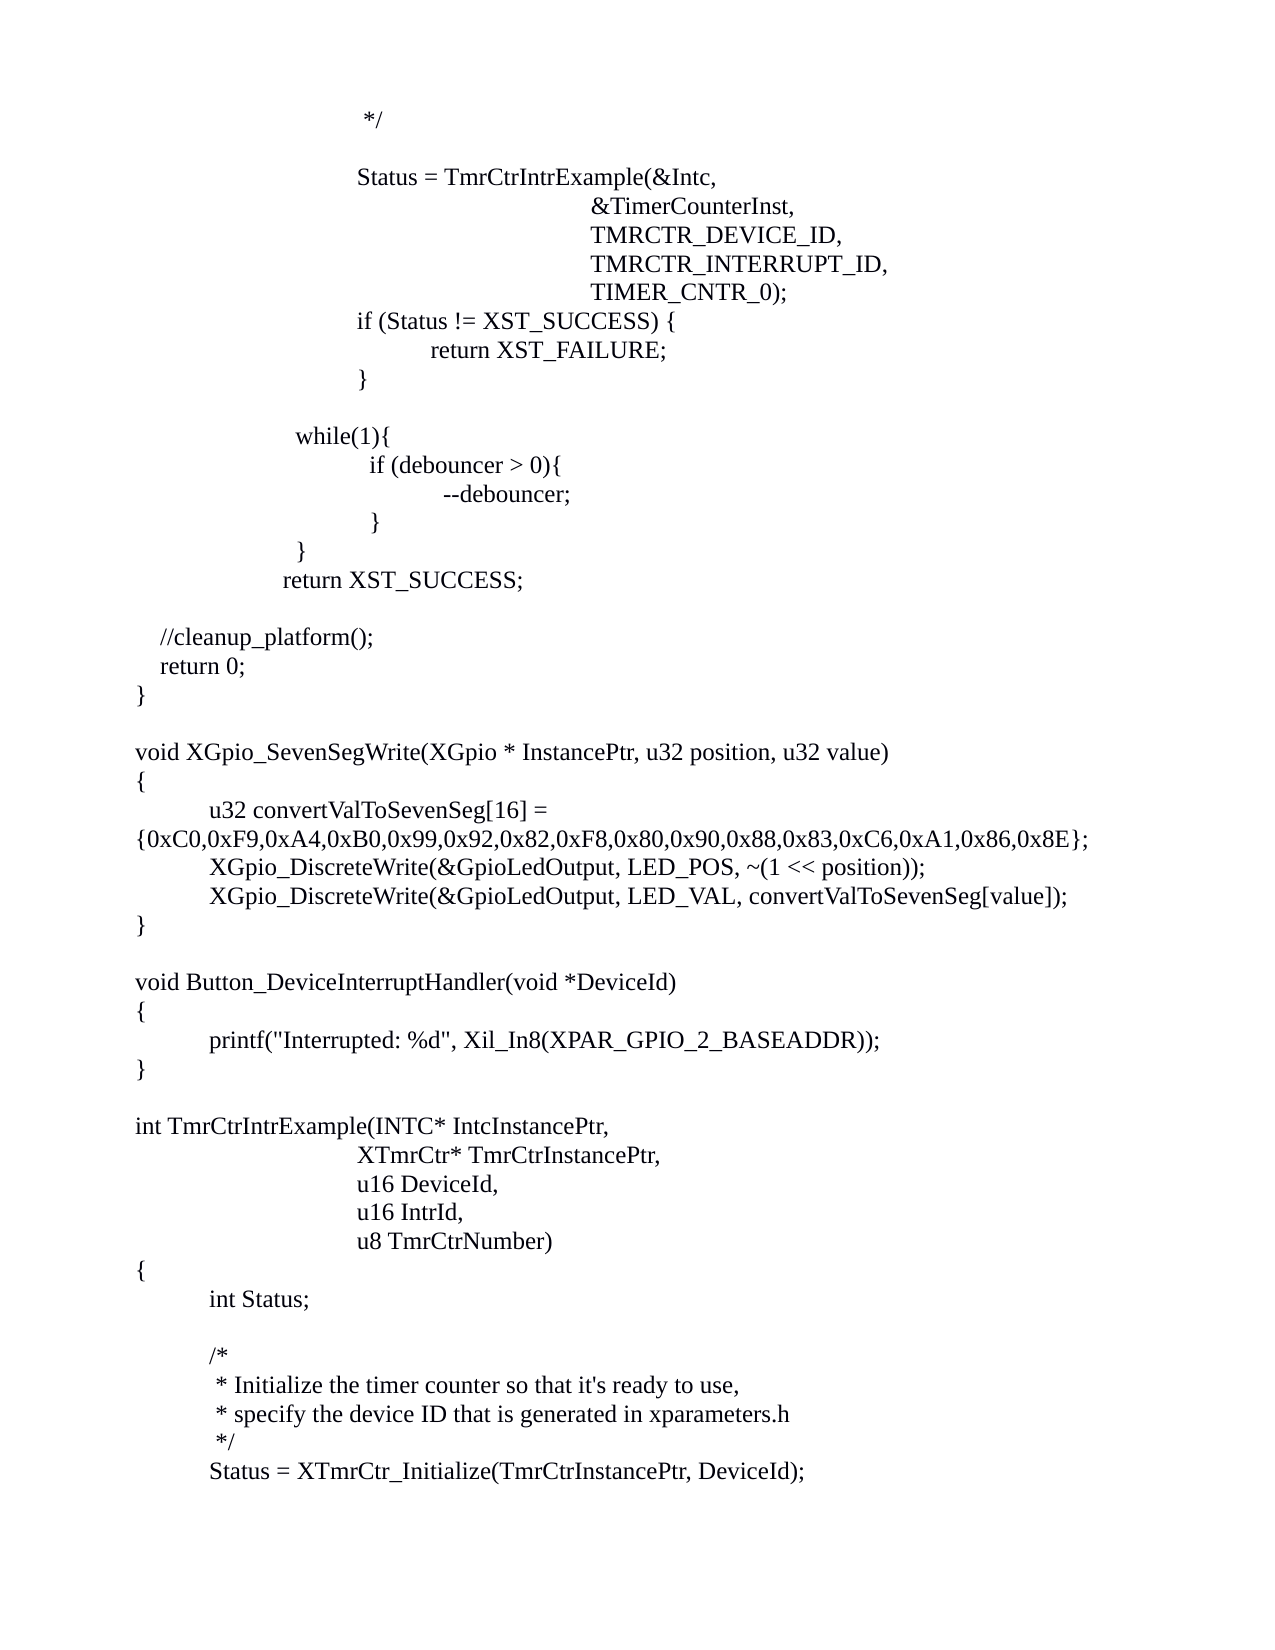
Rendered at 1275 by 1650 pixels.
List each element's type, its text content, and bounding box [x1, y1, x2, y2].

list printf("Interrupted: %d", Xil_In8(XPAR_GPIO_2_BASEADDR)); [135, 1025, 1125, 1054]
list */ [135, 105, 1125, 134]
list { [135, 996, 1125, 1025]
list void Button_DeviceInterruptHandler(void *DeviceId) [135, 967, 1125, 996]
list XGpio_DiscreteWrite(&GpioLedOutput, LED_POS, ~(1 << position)); [135, 852, 1125, 881]
list return 0; [135, 651, 1125, 680]
list &TimerCounterInst, [135, 191, 1125, 220]
list u16 IntrId, [135, 1197, 1125, 1226]
list } [135, 680, 1125, 709]
list if (debouncer > 0){ [135, 450, 1125, 479]
list --debouncer; [135, 479, 1125, 507]
list Status = XTmrCtr_Initialize(TmrCtrInstancePtr, DeviceId); [135, 1456, 1125, 1485]
list u8 TmrCtrNumber) [135, 1226, 1125, 1255]
list * Initialize the timer counter so that it's ready to use, [135, 1370, 1125, 1399]
list } [135, 910, 1125, 939]
list return XST_FAILURE; [135, 335, 1125, 364]
list Status = TmrCtrIntrExample(&Intc, [135, 162, 1125, 191]
list void XGpio_SevenSegWrite(XGpio * InstancePtr, u32 position, u32 value) [135, 737, 1125, 766]
list TIMER_CNTR_0); [135, 277, 1125, 306]
list /* [135, 1341, 1125, 1370]
list return XST_SUCCESS; [135, 565, 1125, 594]
list TMRCTR_DEVICE_ID, [135, 220, 1125, 249]
list } [135, 536, 1125, 565]
list } [135, 507, 1125, 536]
list */ [135, 1427, 1125, 1456]
list //cleanup_platform(); [135, 622, 1125, 651]
list if (Status != XST_SUCCESS) { [135, 306, 1125, 335]
list } [135, 364, 1125, 392]
list XGpio_DiscreteWrite(&GpioLedOutput, LED_VAL, convertValToSevenSeg[value]); [135, 881, 1125, 910]
list TMRCTR_INTERRUPT_ID, [135, 249, 1125, 277]
list u16 DeviceId, [135, 1169, 1125, 1197]
list u32 convertValToSevenSeg[16] = {0xC0,0xF9,0xA4,0xB0,0x99,0x92,0x82,0xF8,0x80,0x90,0x88,0x83,0xC6,0xA1,0x86,0x8E}; [135, 795, 1125, 852]
list * specify the device ID that is generated in xparameters.h [135, 1399, 1125, 1427]
list { [135, 1255, 1125, 1284]
list } [135, 1054, 1125, 1082]
list int TmrCtrIntrExample(INTC* IntcInstancePtr, [135, 1111, 1125, 1140]
list XTmrCtr* TmrCtrInstancePtr, [135, 1140, 1125, 1169]
list { [135, 766, 1125, 795]
list int Status; [135, 1284, 1125, 1312]
list while(1){ [135, 421, 1125, 450]
